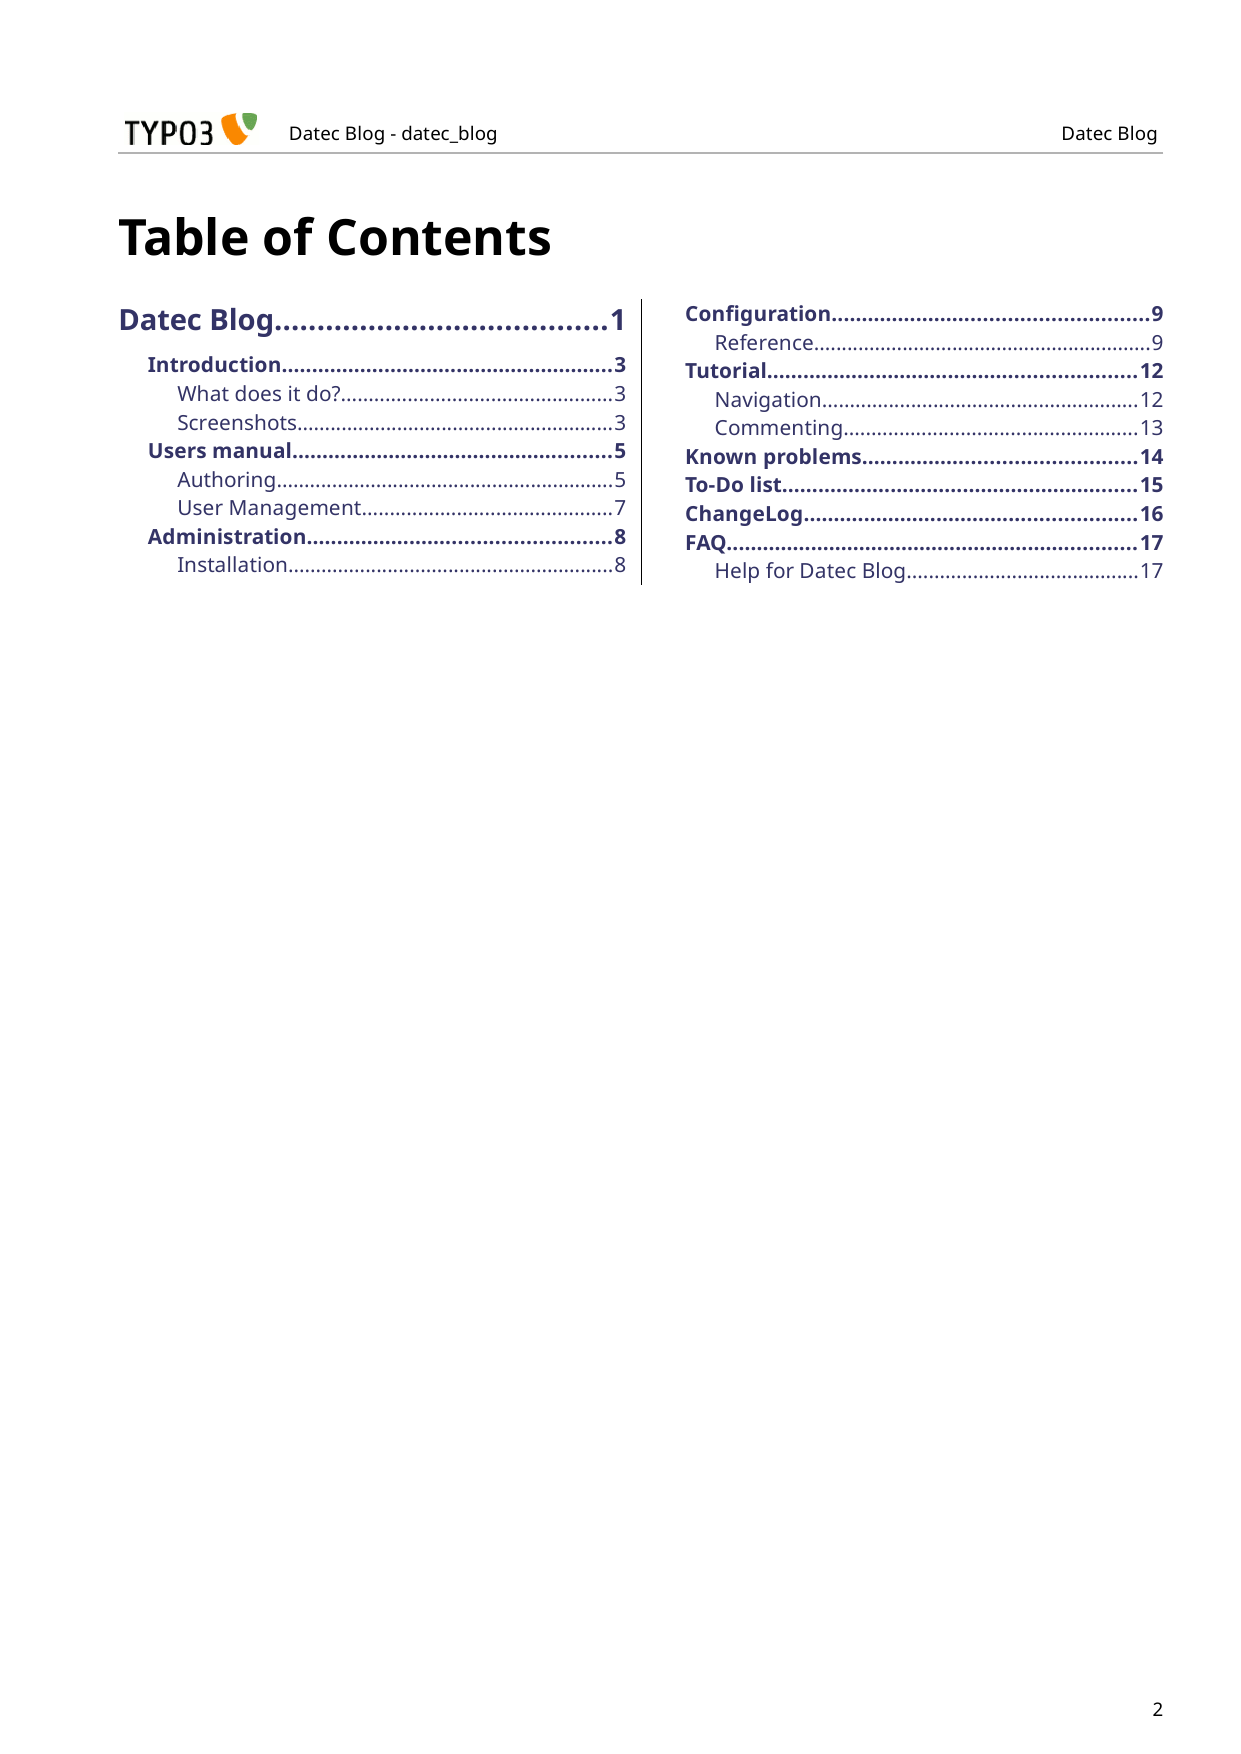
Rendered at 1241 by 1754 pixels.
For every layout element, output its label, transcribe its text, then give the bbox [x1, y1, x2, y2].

text Screenshots 3 [177, 407, 626, 436]
text User Management 7 [177, 493, 626, 522]
text Configuration 9 [685, 299, 1163, 328]
text Reference 9 [714, 328, 1163, 356]
text FAQ 17 [685, 527, 1163, 556]
text Installation 8 [177, 550, 626, 579]
text Introduction 3 [148, 350, 626, 379]
text Known problems 14 [685, 442, 1163, 470]
text To-Do list 15 [685, 470, 1163, 499]
text What does it do? 3 [177, 379, 626, 407]
text Tutorial 12 [685, 356, 1163, 385]
text Navigation 12 [714, 385, 1163, 413]
text Administration 8 [148, 522, 626, 550]
subtitle Table of Contents [118, 202, 1163, 269]
text Datec Blog 1 [118, 299, 626, 338]
text Authoring 5 [177, 464, 626, 493]
text Help for Datec Blog 17 [714, 556, 1163, 584]
picture [124, 112, 260, 145]
text ChangeLog 16 [685, 499, 1163, 527]
text Users manual 5 [148, 436, 626, 464]
text Commenting 13 [714, 413, 1163, 442]
